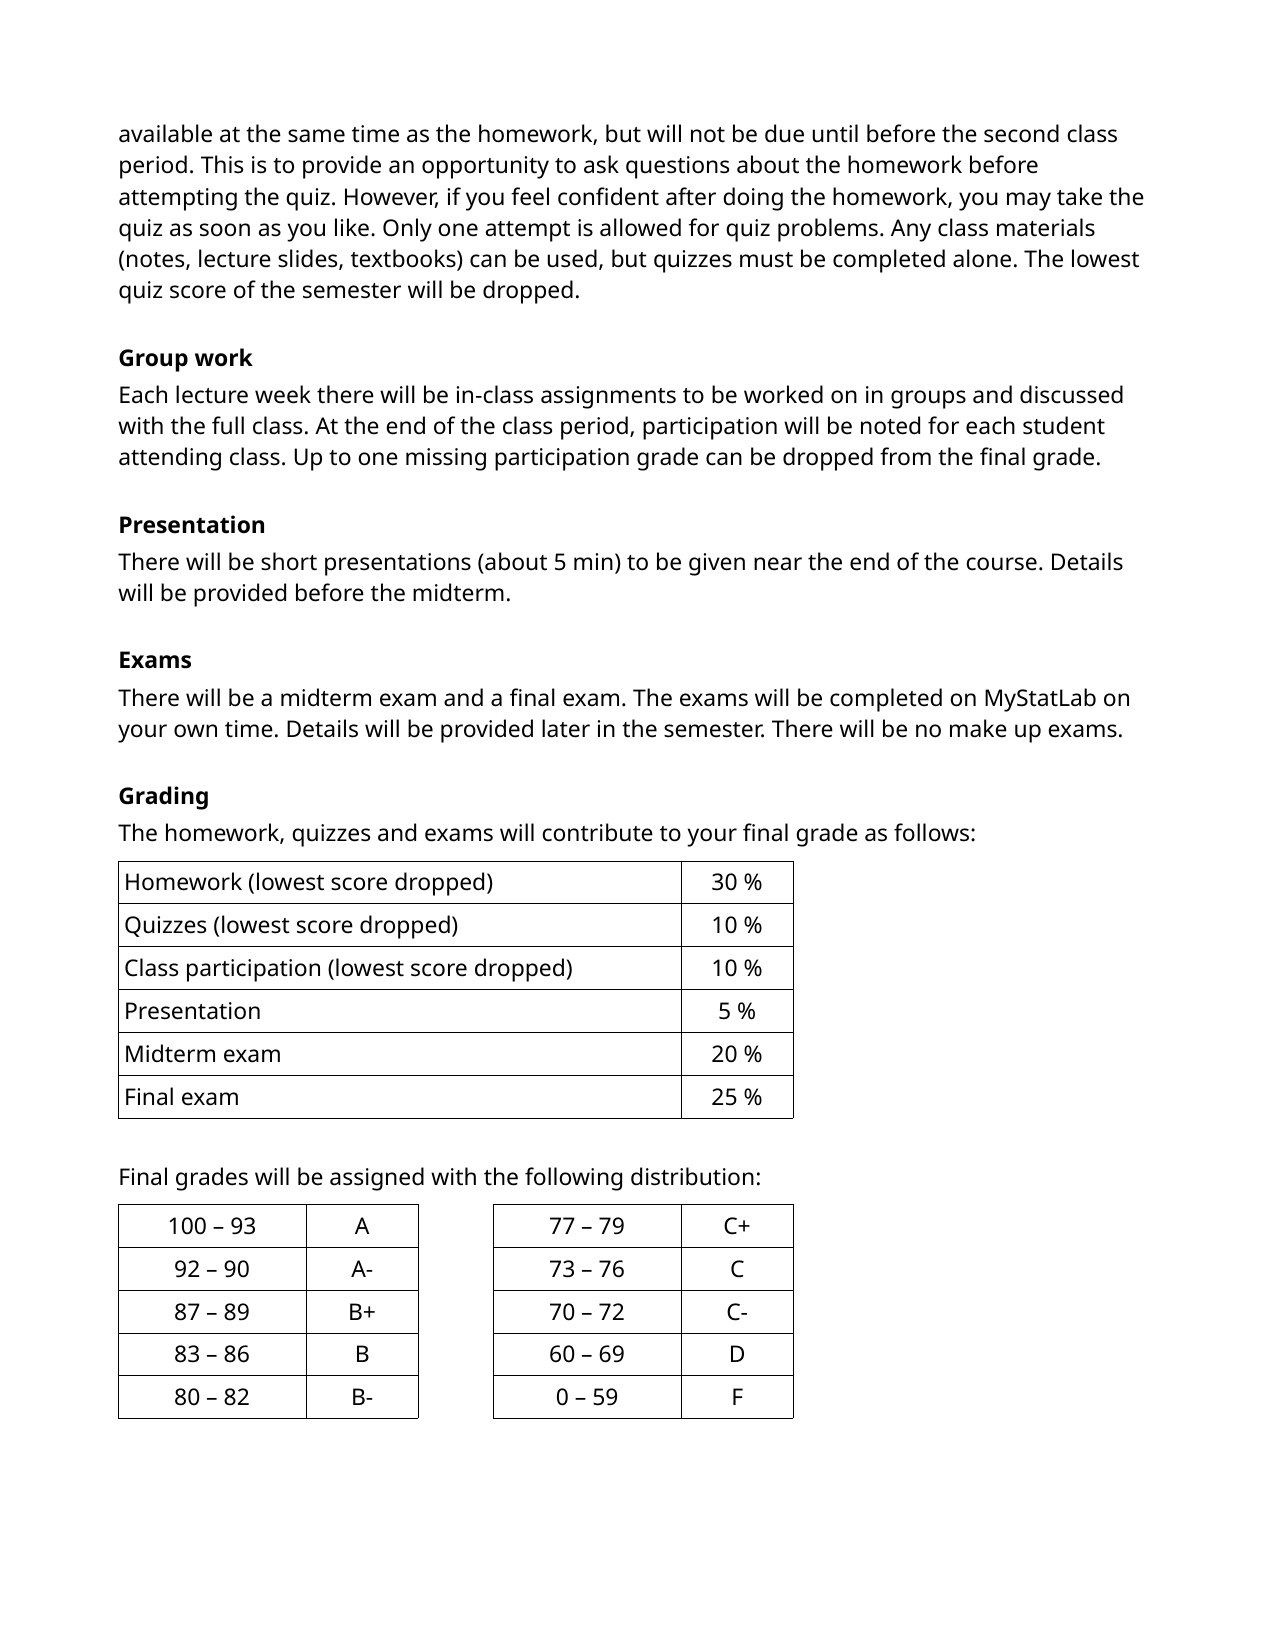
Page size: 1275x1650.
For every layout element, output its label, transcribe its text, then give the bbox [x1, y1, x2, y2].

text There will be short presentations (about 5 min) to be given near the end of the course. Details will be provided before the midterm. [118, 546, 1157, 608]
table_cell 25 % [682, 1076, 793, 1117]
table_cell 5 % [682, 990, 793, 1032]
table_cell B- [307, 1376, 418, 1418]
table_cell Midterm exam [119, 1033, 681, 1074]
table_cell 60 – 69 [494, 1334, 681, 1375]
table_header [419, 1204, 493, 1247]
text Presentation [118, 508, 1157, 540]
table_cell F [682, 1376, 793, 1418]
table_cell A- [307, 1248, 418, 1289]
table_cell [419, 1333, 493, 1375]
table_cell C- [682, 1291, 793, 1332]
table_cell 73 – 76 [494, 1248, 681, 1289]
text Final grades will be assigned with the following distribution: [118, 1161, 1157, 1192]
table_header 77 – 79 [494, 1205, 681, 1247]
text The homework, quizzes and exams will contribute to your final grade as follows: [118, 817, 1157, 848]
table_cell B [307, 1334, 418, 1375]
table_header C+ [682, 1205, 793, 1247]
table_cell B+ [307, 1291, 418, 1332]
table_cell 10 % [682, 947, 793, 989]
table_cell 70 – 72 [494, 1291, 681, 1332]
table_cell 0 – 59 [494, 1376, 681, 1418]
table_header A [307, 1205, 418, 1247]
text Exams [118, 644, 1157, 676]
table_cell D [682, 1334, 793, 1375]
table_cell 92 – 90 [119, 1248, 306, 1289]
text Each lecture week there will be in-class assignments to be worked on in groups and discussed with the full class. At the end of the class period, participation will be noted for each student attending class. Up to one missing participation grade can be dropped from the final grade. [118, 379, 1157, 473]
table_cell C [682, 1248, 793, 1289]
table_cell 87 – 89 [119, 1291, 306, 1332]
table_cell 10 % [682, 904, 793, 946]
table_cell [419, 1375, 493, 1418]
table_header 30 % [682, 862, 793, 903]
table_cell [419, 1290, 493, 1332]
text available at the same time as the homework, but will not be due until before the second class period. This is to provide an opportunity to ask questions about the homework before attempting the quiz. However, if you feel confident after doing the homework, you may take the quiz as soon as you like. Only one attempt is allowed for quiz problems. Any class materials (notes, lecture slides, textbooks) can be used, but quizzes must be completed alone. The lowest quiz score of the semester will be dropped. [118, 118, 1157, 306]
table_cell 80 – 82 [119, 1376, 306, 1418]
table_cell Quizzes (lowest score dropped) [119, 904, 681, 946]
text There will be a midterm exam and a final exam. The exams will be completed on MyStatLab on your own time. Details will be provided later in the semester. There will be no make up exams. [118, 682, 1157, 744]
table_cell 83 – 86 [119, 1334, 306, 1375]
table_cell 20 % [682, 1033, 793, 1074]
table_cell Class participation (lowest score dropped) [119, 947, 681, 989]
table_cell Presentation [119, 990, 681, 1032]
table_cell Final exam [119, 1076, 681, 1117]
text Grading [118, 780, 1157, 811]
table_header 100 – 93 [119, 1205, 306, 1247]
text Group work [118, 342, 1157, 373]
table_cell [419, 1247, 493, 1289]
table_header Homework (lowest score dropped) [119, 862, 681, 903]
